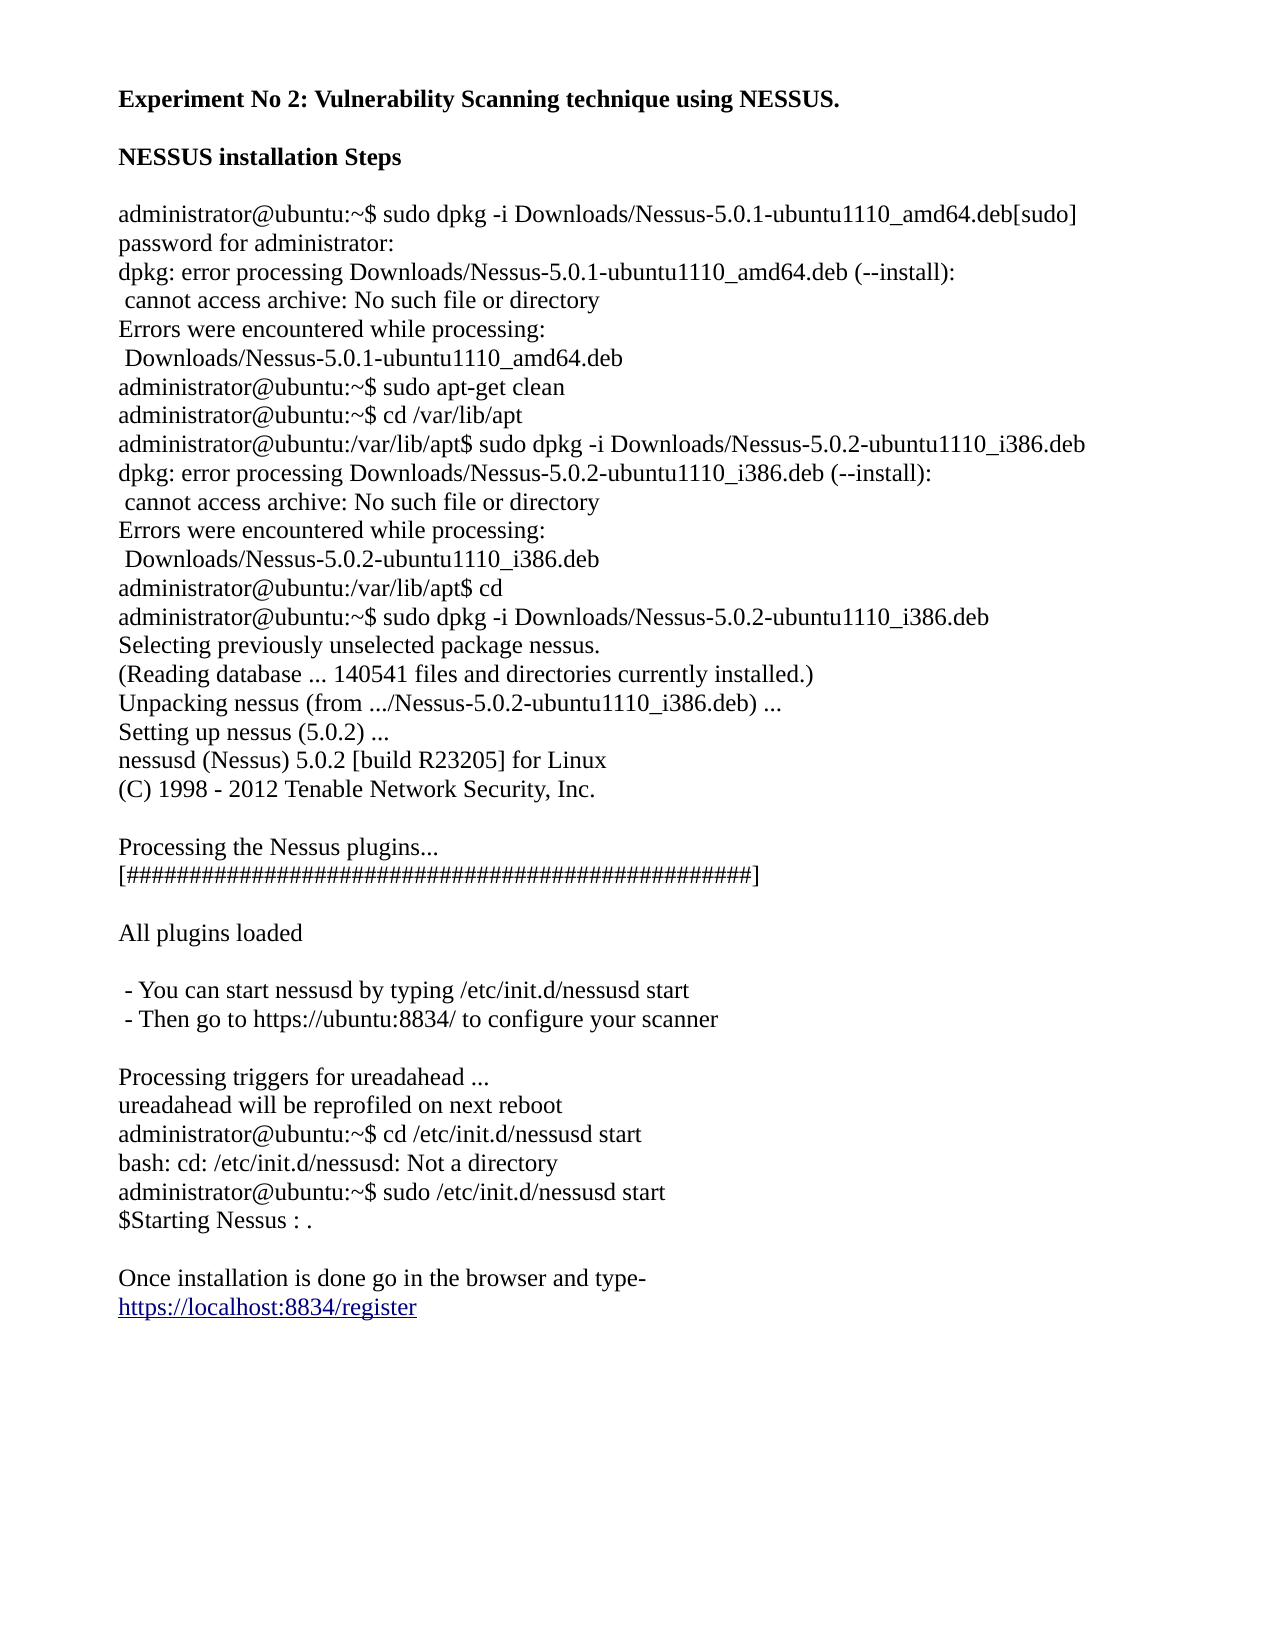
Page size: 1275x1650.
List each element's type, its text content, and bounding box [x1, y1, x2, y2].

text dpkg: error processing Downloads/Nessus-5.0.2-ubuntu1110_i386.deb (--install): [118, 458, 1157, 487]
text Errors were encountered while processing: [118, 314, 1157, 343]
text Downloads/Nessus-5.0.2-ubuntu1110_i386.deb [118, 544, 1157, 573]
text bash: cd: /etc/init.d/nessusd: Not a directory [118, 1148, 1157, 1177]
text Selecting previously unselected package nessus. [118, 631, 1157, 659]
text https://localhost:8834/register [118, 1292, 1157, 1321]
text administrator@ubuntu:~$ sudo /etc/init.d/nessusd start [118, 1177, 1157, 1206]
text administrator@ubuntu:~$ sudo apt-get clean [118, 372, 1157, 401]
text cannot access archive: No such file or directory [118, 286, 1157, 314]
text administrator@ubuntu:~$ sudo dpkg -i Downloads/Nessus-5.0.1-ubuntu1110_amd64.deb[sudo] password for administrator: [118, 199, 1157, 257]
text Setting up nessus (5.0.2) ... [118, 717, 1157, 746]
text administrator@ubuntu:~$ sudo dpkg -i Downloads/Nessus-5.0.2-ubuntu1110_i386.deb [118, 602, 1157, 631]
text cannot access archive: No such file or directory [118, 487, 1157, 516]
text administrator@ubuntu:~$ cd /var/lib/apt [118, 401, 1157, 429]
text Errors were encountered while processing: [118, 516, 1157, 544]
text - Then go to https://ubuntu:8834/ to configure your scanner [118, 1004, 1157, 1033]
text administrator@ubuntu:/var/lib/apt$ cd [118, 573, 1157, 602]
text All plugins loaded [118, 918, 1157, 947]
text Downloads/Nessus-5.0.1-ubuntu1110_amd64.deb [118, 343, 1157, 372]
text Unpacking nessus (from .../Nessus-5.0.2-ubuntu1110_i386.deb) ... [118, 688, 1157, 717]
text dpkg: error processing Downloads/Nessus-5.0.1-ubuntu1110_amd64.deb (--install): [118, 257, 1157, 286]
text (Reading database ... 140541 files and directories currently installed.) [118, 659, 1157, 688]
text Experiment No 2: Vulnerability Scanning technique using NESSUS. [118, 84, 1157, 113]
text - You can start nessusd by typing /etc/init.d/nessusd start [118, 976, 1157, 1004]
text (C) 1998 - 2012 Tenable Network Security, Inc. [118, 774, 1157, 803]
text Processing triggers for ureadahead ... [118, 1062, 1157, 1091]
text administrator@ubuntu:/var/lib/apt$ sudo dpkg -i Downloads/Nessus-5.0.2-ubuntu1110_i386.deb [118, 429, 1157, 458]
text [##################################################] [118, 861, 1157, 889]
text Processing the Nessus plugins... [118, 832, 1157, 861]
text ureadahead will be reprofiled on next reboot [118, 1091, 1157, 1119]
text NESSUS installation Steps [118, 142, 1157, 171]
text nessusd (Nessus) 5.0.2 [build R23205] for Linux [118, 746, 1157, 774]
text Once installation is done go in the browser and type- [118, 1263, 1157, 1292]
text $Starting Nessus : . [118, 1206, 1157, 1234]
text administrator@ubuntu:~$ cd /etc/init.d/nessusd start [118, 1119, 1157, 1148]
